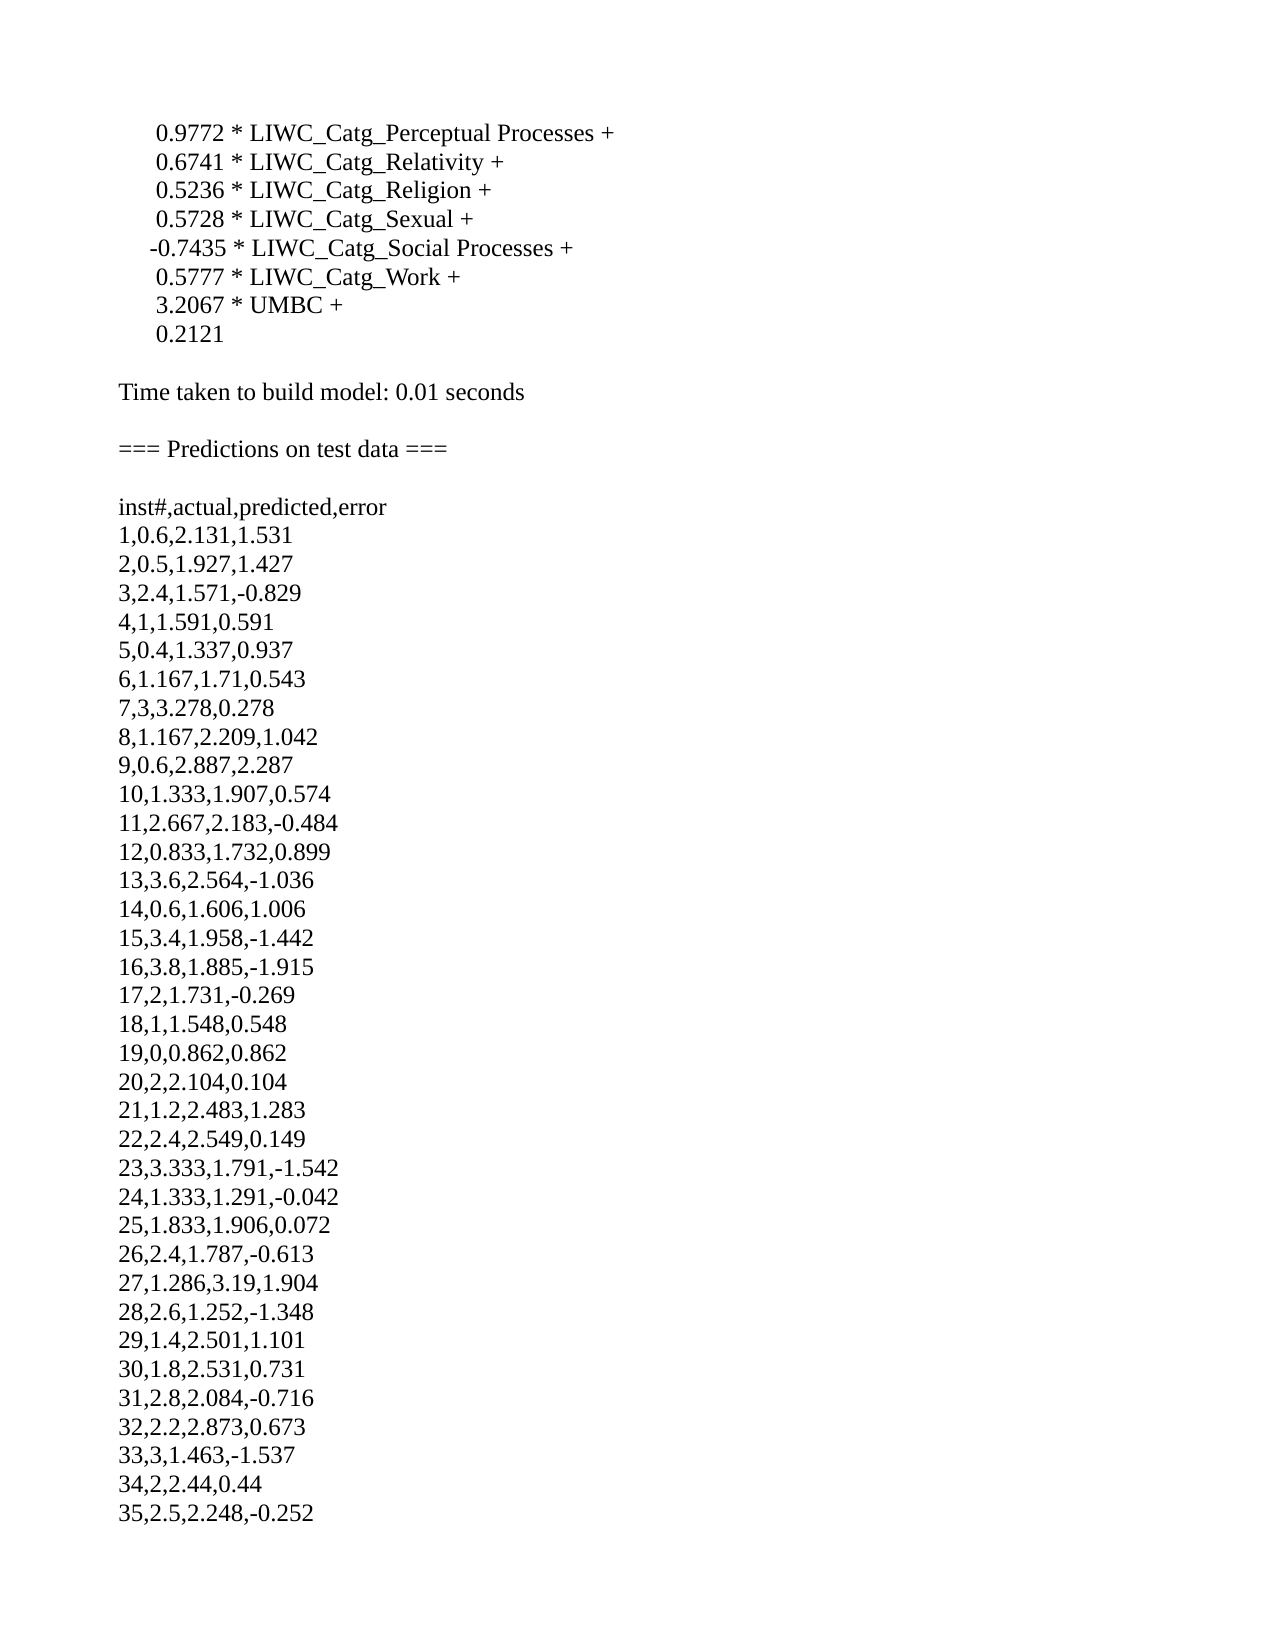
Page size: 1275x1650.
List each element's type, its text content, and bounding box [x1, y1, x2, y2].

text 3,2.4,1.571,-0.829 [118, 578, 1157, 607]
text 0.9772 * LIWC_Catg_Perceptual Processes + [118, 118, 1157, 147]
text 31,2.8,2.084,-0.716 [118, 1383, 1157, 1412]
text 25,1.833,1.906,0.072 [118, 1211, 1157, 1239]
text 1,0.6,2.131,1.531 [118, 521, 1157, 549]
text 8,1.167,2.209,1.042 [118, 722, 1157, 751]
text 34,2,2.44,0.44 [118, 1469, 1157, 1498]
text 27,1.286,3.19,1.904 [118, 1268, 1157, 1297]
text 16,3.8,1.885,-1.915 [118, 952, 1157, 981]
text 29,1.4,2.501,1.101 [118, 1326, 1157, 1354]
text 5,0.4,1.337,0.937 [118, 636, 1157, 664]
text 0.5236 * LIWC_Catg_Religion + [118, 176, 1157, 204]
text 22,2.4,2.549,0.149 [118, 1124, 1157, 1153]
text -0.7435 * LIWC_Catg_Social Processes + [118, 233, 1157, 262]
text inst#,actual,predicted,error [118, 492, 1157, 521]
text 2,0.5,1.927,1.427 [118, 549, 1157, 578]
text 21,1.2,2.483,1.283 [118, 1096, 1157, 1124]
text 15,3.4,1.958,-1.442 [118, 923, 1157, 952]
text 3.2067 * UMBC + [118, 291, 1157, 319]
text 26,2.4,1.787,-0.613 [118, 1239, 1157, 1268]
text 23,3.333,1.791,-1.542 [118, 1153, 1157, 1182]
text 13,3.6,2.564,-1.036 [118, 866, 1157, 894]
text 4,1,1.591,0.591 [118, 607, 1157, 636]
text === Predictions on test data === [118, 434, 1157, 463]
text 28,2.6,1.252,-1.348 [118, 1297, 1157, 1326]
text 32,2.2,2.873,0.673 [118, 1412, 1157, 1441]
text 0.6741 * LIWC_Catg_Relativity + [118, 147, 1157, 176]
text 0.2121 [118, 319, 1157, 348]
text 11,2.667,2.183,-0.484 [118, 808, 1157, 837]
text Time taken to build model: 0.01 seconds [118, 377, 1157, 406]
text 20,2,2.104,0.104 [118, 1067, 1157, 1096]
text 12,0.833,1.732,0.899 [118, 837, 1157, 866]
text 30,1.8,2.531,0.731 [118, 1354, 1157, 1383]
text 14,0.6,1.606,1.006 [118, 894, 1157, 923]
text 0.5728 * LIWC_Catg_Sexual + [118, 204, 1157, 233]
text 33,3,1.463,-1.537 [118, 1441, 1157, 1469]
text 19,0,0.862,0.862 [118, 1038, 1157, 1067]
text 18,1,1.548,0.548 [118, 1009, 1157, 1038]
text 7,3,3.278,0.278 [118, 693, 1157, 722]
text 9,0.6,2.887,2.287 [118, 751, 1157, 779]
text 24,1.333,1.291,-0.042 [118, 1182, 1157, 1211]
text 6,1.167,1.71,0.543 [118, 664, 1157, 693]
text 0.5777 * LIWC_Catg_Work + [118, 262, 1157, 291]
text 35,2.5,2.248,-0.252 [118, 1498, 1157, 1527]
text 17,2,1.731,-0.269 [118, 981, 1157, 1009]
text 10,1.333,1.907,0.574 [118, 779, 1157, 808]
